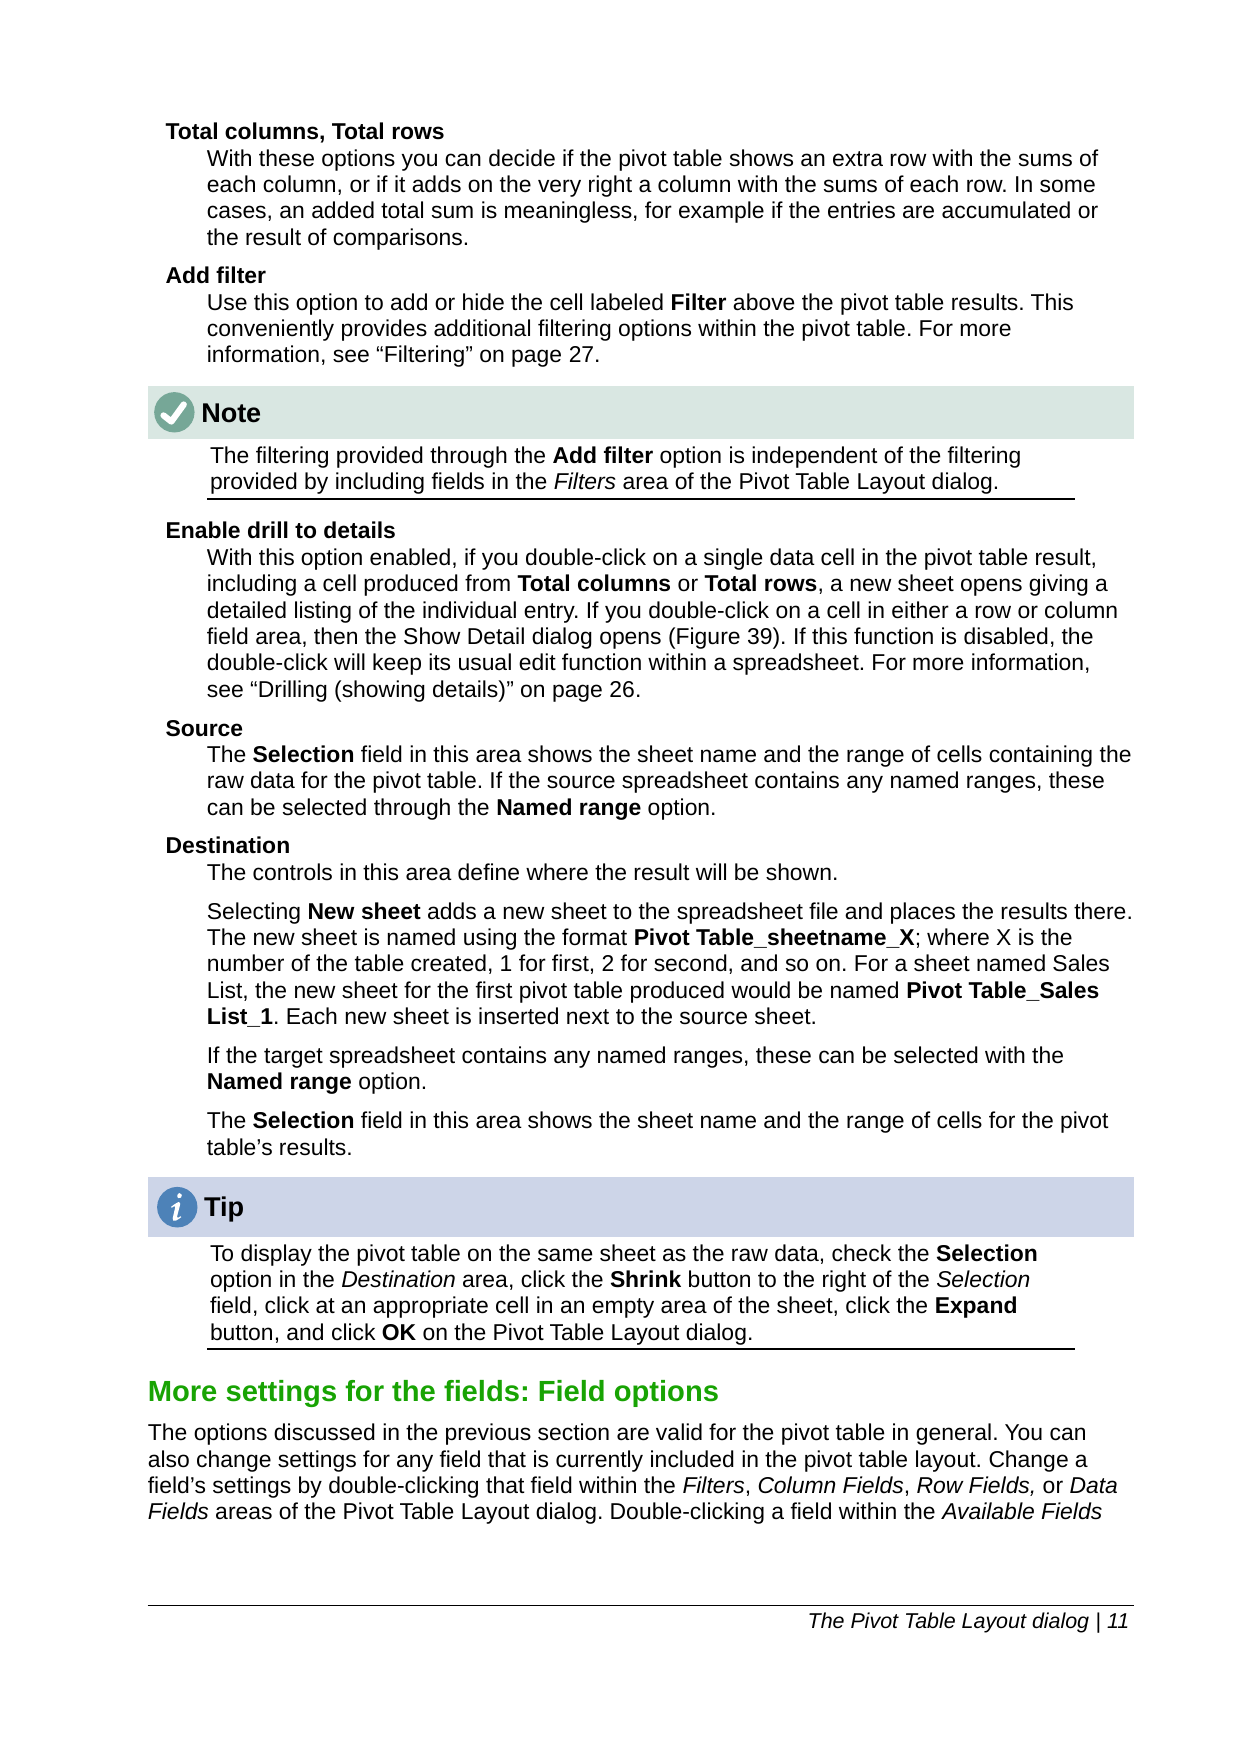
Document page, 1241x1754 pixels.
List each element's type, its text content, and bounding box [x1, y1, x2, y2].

text To display the pivot table on the same sheet as the raw data, check the Selection option in the Destination area, click the Shrink button to the right of the Selection field, click at an appropriate cell in an empty area of the sheet, click the Expand button, and click OK on the Pivot Table Layout dialog. [207, 1237, 1075, 1348]
text The options discussed in the previous section are valid for the pivot table in general. You can also change settings for any field that is currently included in the pivot table layout. Change a field’s settings by double-clicking that field within the Filters, Column Fields, Row Fields, or Data Fields areas of the Pivot Table Layout dialog. Double-clicking a field within the Available Fields [148, 1419, 1134, 1525]
text Enable drill to details [165, 517, 1134, 544]
text Total columns, Total rows [165, 118, 1134, 144]
subtitle Tip [148, 1177, 1134, 1237]
subtitle Note [148, 386, 1134, 439]
text With these options you can decide if the pivot table shows an extra row with the sums of each column, or if it adds on the very right a column with the sums of each row. In some cases, an added total sum is meaningless, for example if the entries are accumulated or the result of comparisons. [207, 144, 1134, 250]
text The filtering provided through the Add filter option is independent of the filtering provided by including fields in the Filters area of the Pivot Table Layout dialog. [207, 439, 1075, 498]
text Use this option to add or hide the cell labeled Filter above the pivot table results. This conveniently provides additional filtering options within the pivot table. For more information, see “Filtering” on page 27. [207, 289, 1134, 368]
text With this option enabled, if you double-click on a single data cell in the pivot table result, including a cell produced from Total columns or Total rows, a new sheet opens giving a detailed listing of the individual entry. If you double-click on a cell in either a row or column field area, then the Show Detail dialog opens (Figure 39). If this function is disabled, the double-click will keep its usual edit function within a spreadsheet. For more information, see “Drilling (showing details)” on page 26. [207, 544, 1134, 702]
text Selecting New sheet adds a new sheet to the spreadsheet file and places the results there. The new sheet is named using the format Pivot Table_sheetname_X; where X is the number of the table created, 1 for first, 2 for second, and so on. For a sheet named Sales List, the new sheet for the first pivot table produced would be named Pivot Table_Sales List_1. Each new sheet is inserted next to the source sheet. [207, 898, 1134, 1029]
text The Selection field in this area shows the sheet name and the range of cells for the pivot table’s results. [207, 1107, 1134, 1160]
text Add filter [165, 262, 1134, 289]
subtitle More settings for the fields: Field options [148, 1374, 1134, 1407]
text Destination [165, 832, 1134, 859]
text The Selection field in this area shows the sheet name and the range of cells containing the raw data for the pivot table. If the source spreadsheet contains any named ranges, these can be selected through the Named range option. [207, 741, 1134, 820]
text Source [165, 714, 1134, 741]
text The controls in this area define where the result will be shown. [207, 859, 1134, 885]
text If the target spreadsheet contains any named ranges, these can be selected with the Named range option. [207, 1042, 1134, 1094]
